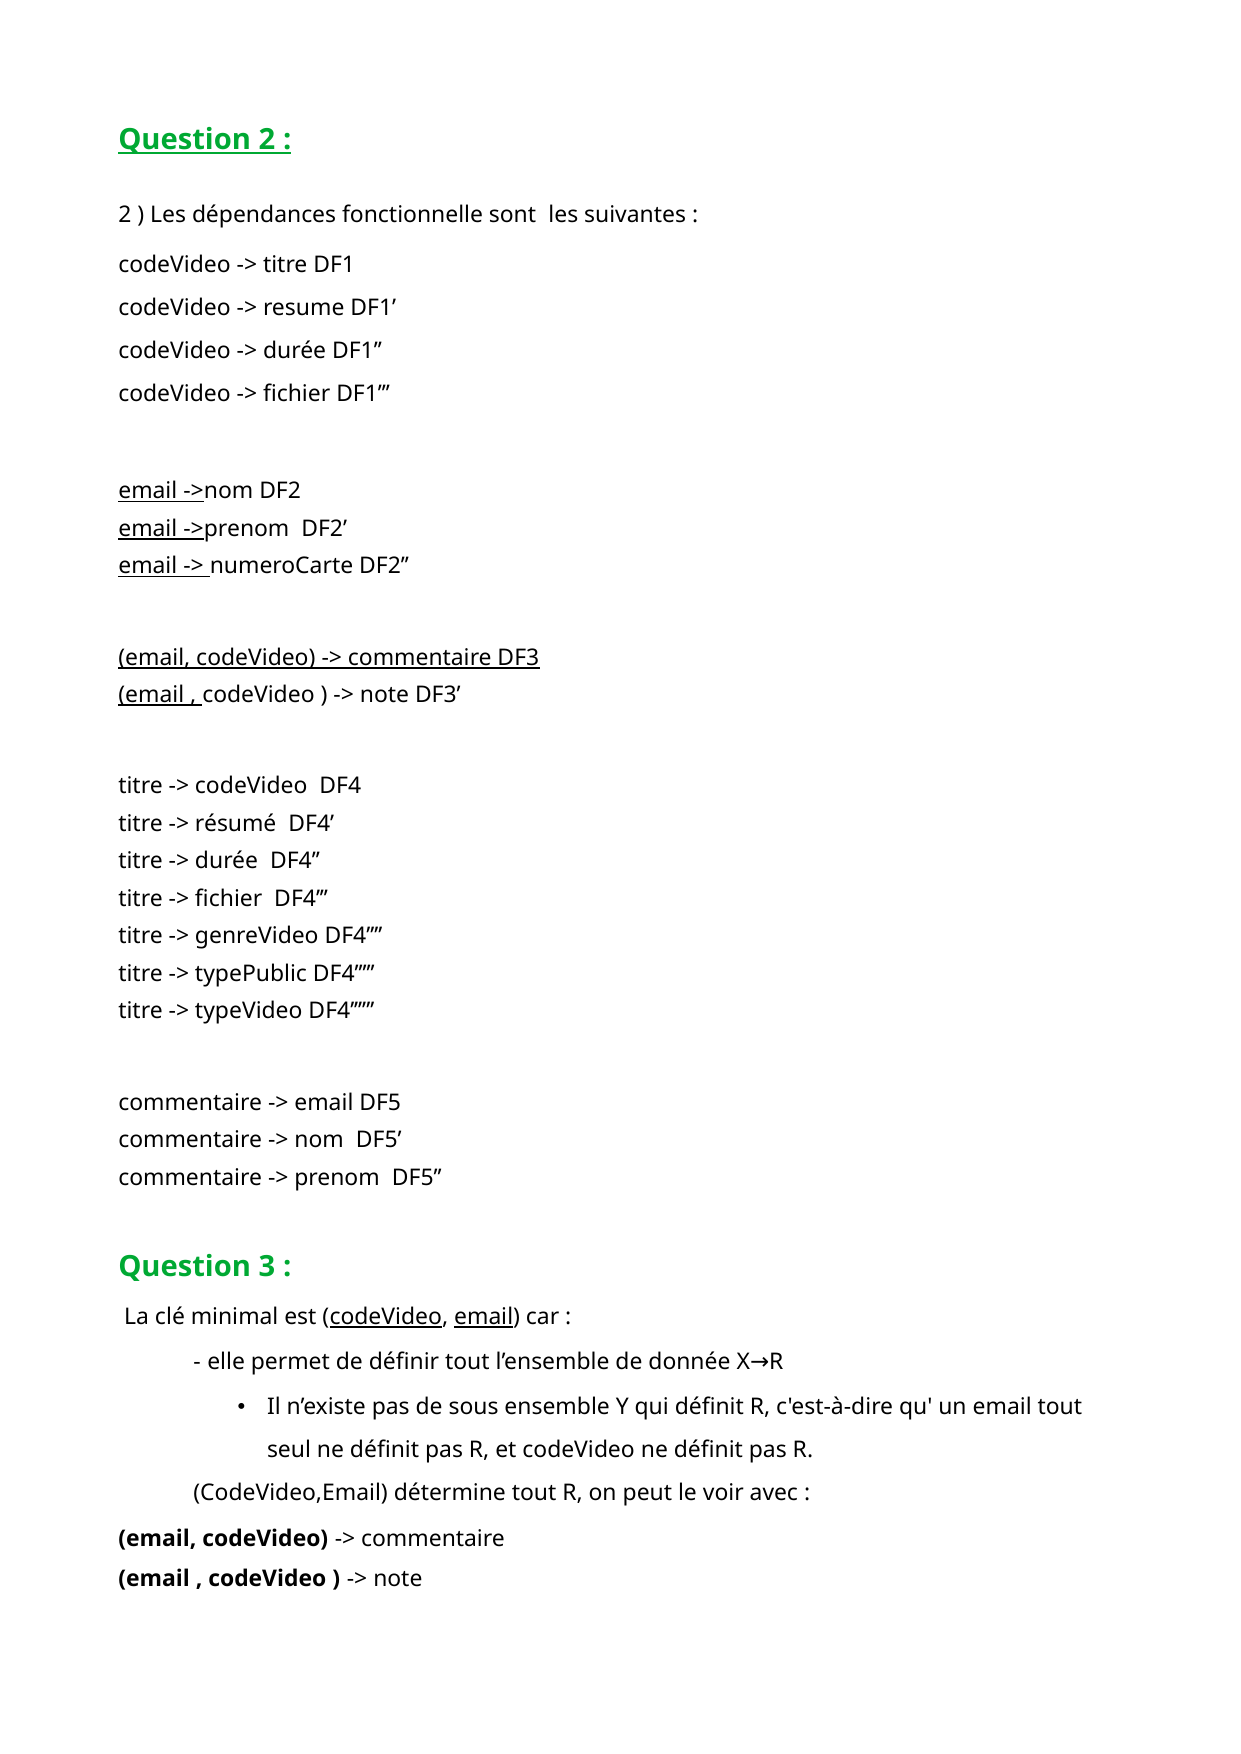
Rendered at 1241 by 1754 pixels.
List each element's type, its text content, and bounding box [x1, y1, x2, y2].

text (CodeVideo,Email) détermine tout R, on peut le voir avec : [193, 1476, 1122, 1507]
text (email , codeVideo ) -> note DF3’ [118, 678, 1122, 709]
text commentaire -> prenom DF5’’ [118, 1161, 1122, 1192]
text titre -> codeVideo DF4 [118, 769, 1122, 801]
text La clé minimal est (codeVideo, email) car : [118, 1300, 1122, 1331]
text titre -> genreVideo DF4’’’’ [118, 919, 1122, 951]
text titre -> typePublic DF4’’’’’ [118, 957, 1122, 988]
text email ->prenom DF2’ [118, 512, 1122, 543]
text Question 3 : [118, 1245, 1122, 1285]
text titre -> typeVideo DF4’’’’’’ [118, 994, 1122, 1026]
text codeVideo -> fichier DF1’’’ [118, 377, 1122, 409]
text commentaire -> nom DF5’ [118, 1123, 1122, 1154]
text email ->nom DF2 [118, 474, 1122, 506]
text codeVideo -> durée DF1’’ [118, 334, 1122, 366]
text - elle permet de définir tout l’ensemble de donnée X→R [118, 1343, 1122, 1377]
text titre -> durée DF4’’ [118, 844, 1122, 876]
text email -> numeroCarte DF2’’ [118, 549, 1122, 581]
list Il n’existe pas de sous ensemble Y qui définit R, c'est-à-dire qu' un email tout seul ne définit pas R, et codeVideo ne définit pas R. [237, 1390, 1122, 1464]
text (email , codeVideo ) -> note [118, 1560, 1122, 1594]
text titre -> résumé DF4’ [118, 807, 1122, 838]
text (email, codeVideo) -> commentaire [118, 1519, 1122, 1553]
text codeVideo -> titre DF1 [118, 248, 1122, 279]
text 2 ) Les dépendances fonctionnelle sont les suivantes : [118, 197, 1122, 229]
text commentaire -> email DF5 [118, 1086, 1122, 1117]
text (email, codeVideo) -> commentaire DF3 [118, 641, 1122, 672]
text codeVideo -> resume DF1’ [118, 291, 1122, 322]
text titre -> fichier DF4’’’ [118, 882, 1122, 913]
text Question 2 : [118, 118, 1122, 158]
